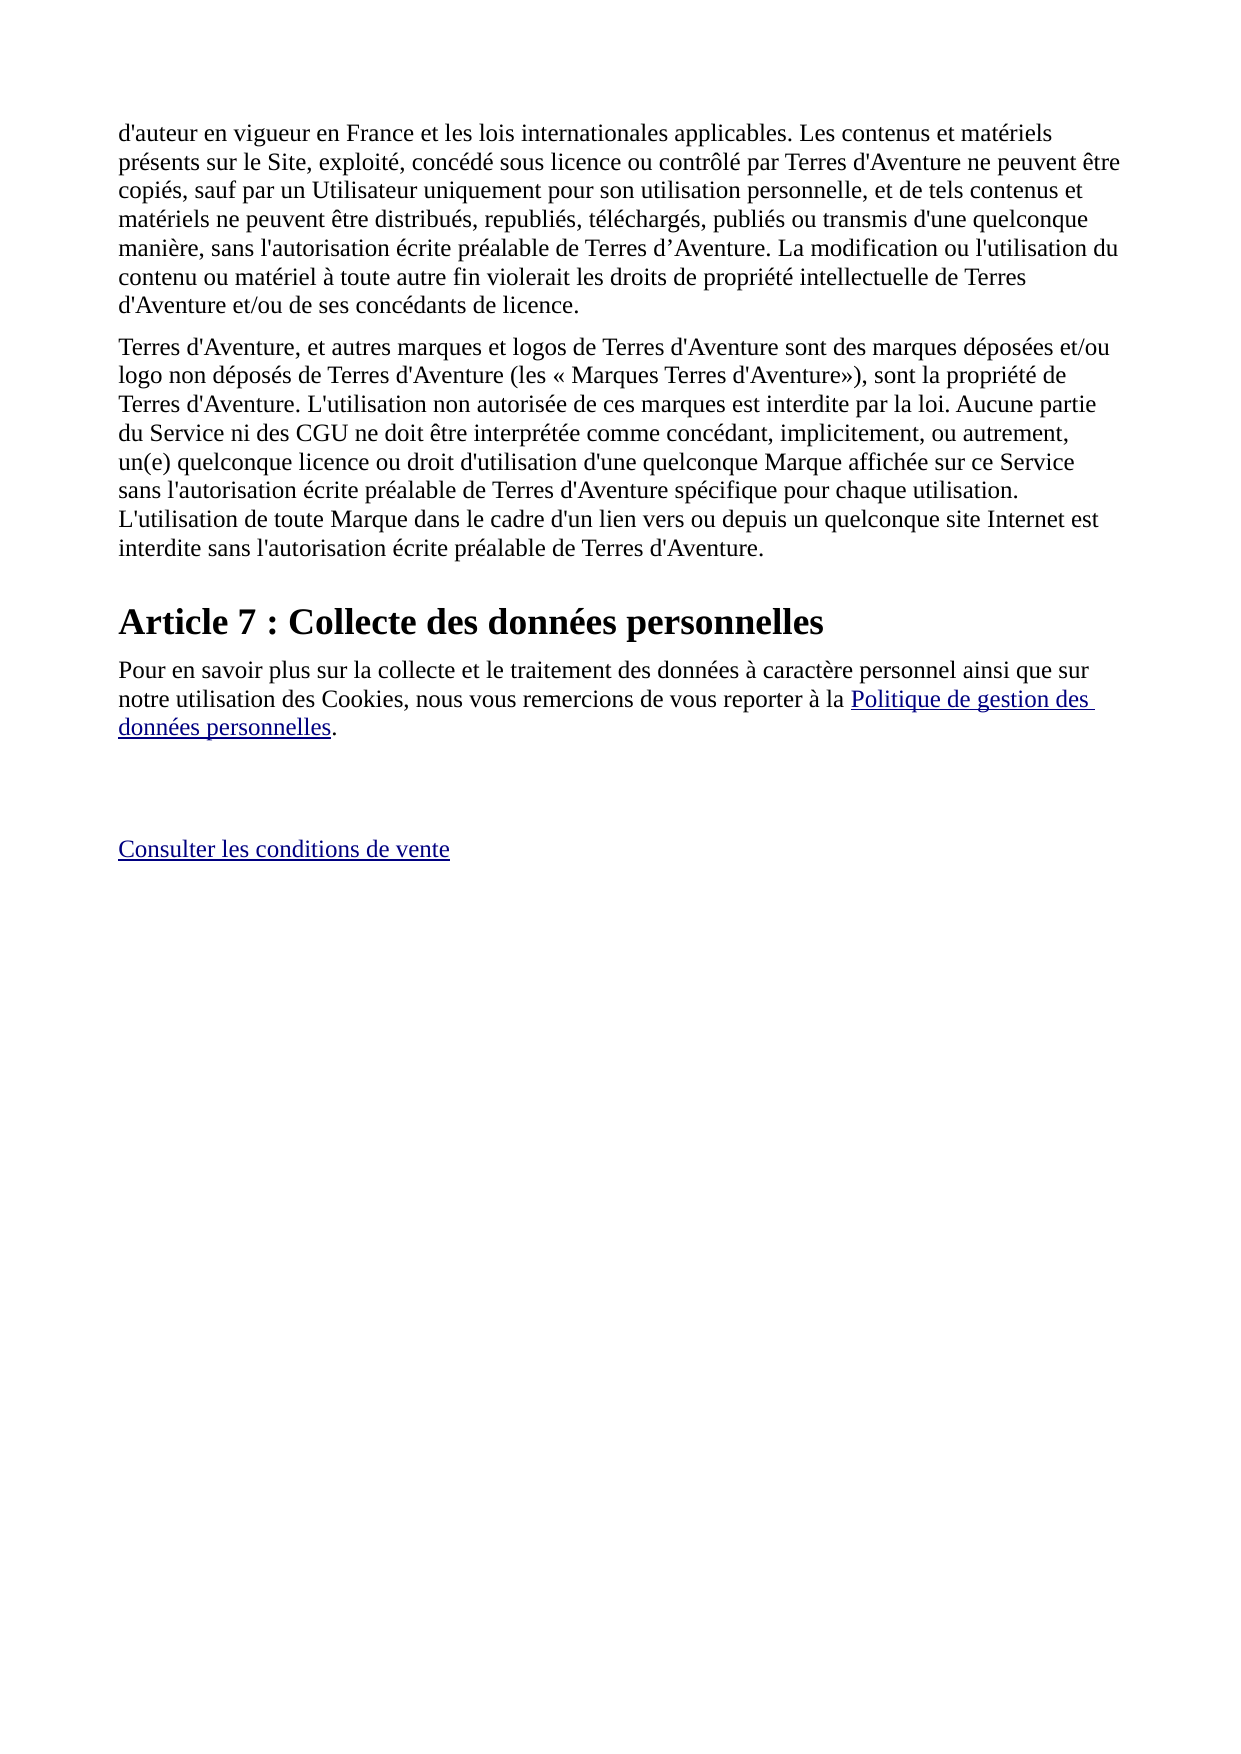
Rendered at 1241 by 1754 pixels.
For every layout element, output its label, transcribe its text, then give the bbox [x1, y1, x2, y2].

text Consulter les conditions de vente [118, 834, 1122, 863]
text Pour en savoir plus sur la collecte et le traitement des données à caractère personnel ainsi que sur notre utilisation des Cookies, nous vous remercions de vous reporter à la Politique de gestion des données personnelles. [118, 655, 1122, 741]
text d'auteur en vigueur en France et les lois internationales applicables. Les contenus et matériels présents sur le Site, exploité, concédé sous licence ou contrôlé par Terres d'Aventure ne peuvent être copiés, sauf par un Utilisateur uniquement pour son utilisation personnelle, et de tels contenus et matériels ne peuvent être distribués, republiés, téléchargés, publiés ou transmis d'une quelconque manière, sans l'autorisation écrite préalable de Terres d’Aventure. La modification ou l'utilisation du contenu ou matériel à toute autre fin violerait les droits de propriété intellectuelle de Terres d'Aventure et/ou de ses concédants de licence. [118, 118, 1122, 319]
text Terres d'Aventure, et autres marques et logos de Terres d'Aventure sont des marques déposées et/ou logo non déposés de Terres d'Aventure (les « Marques Terres d'Aventure»), sont la propriété de Terres d'Aventure. L'utilisation non autorisée de ces marques est interdite par la loi. Aucune partie du Service ni des CGU ne doit être interprétée comme concédant, implicitement, ou autrement, un(e) quelconque licence ou droit d'utilisation d'une quelconque Marque affichée sur ce Service sans l'autorisation écrite préalable de Terres d'Aventure spécifique pour chaque utilisation. L'utilisation de toute Marque dans le cadre d'un lien vers ou depuis un quelconque site Internet est interdite sans l'autorisation écrite préalable de Terres d'Aventure. [118, 332, 1122, 562]
subtitle Article 7 : Collecte des données personnelles [118, 599, 1122, 642]
